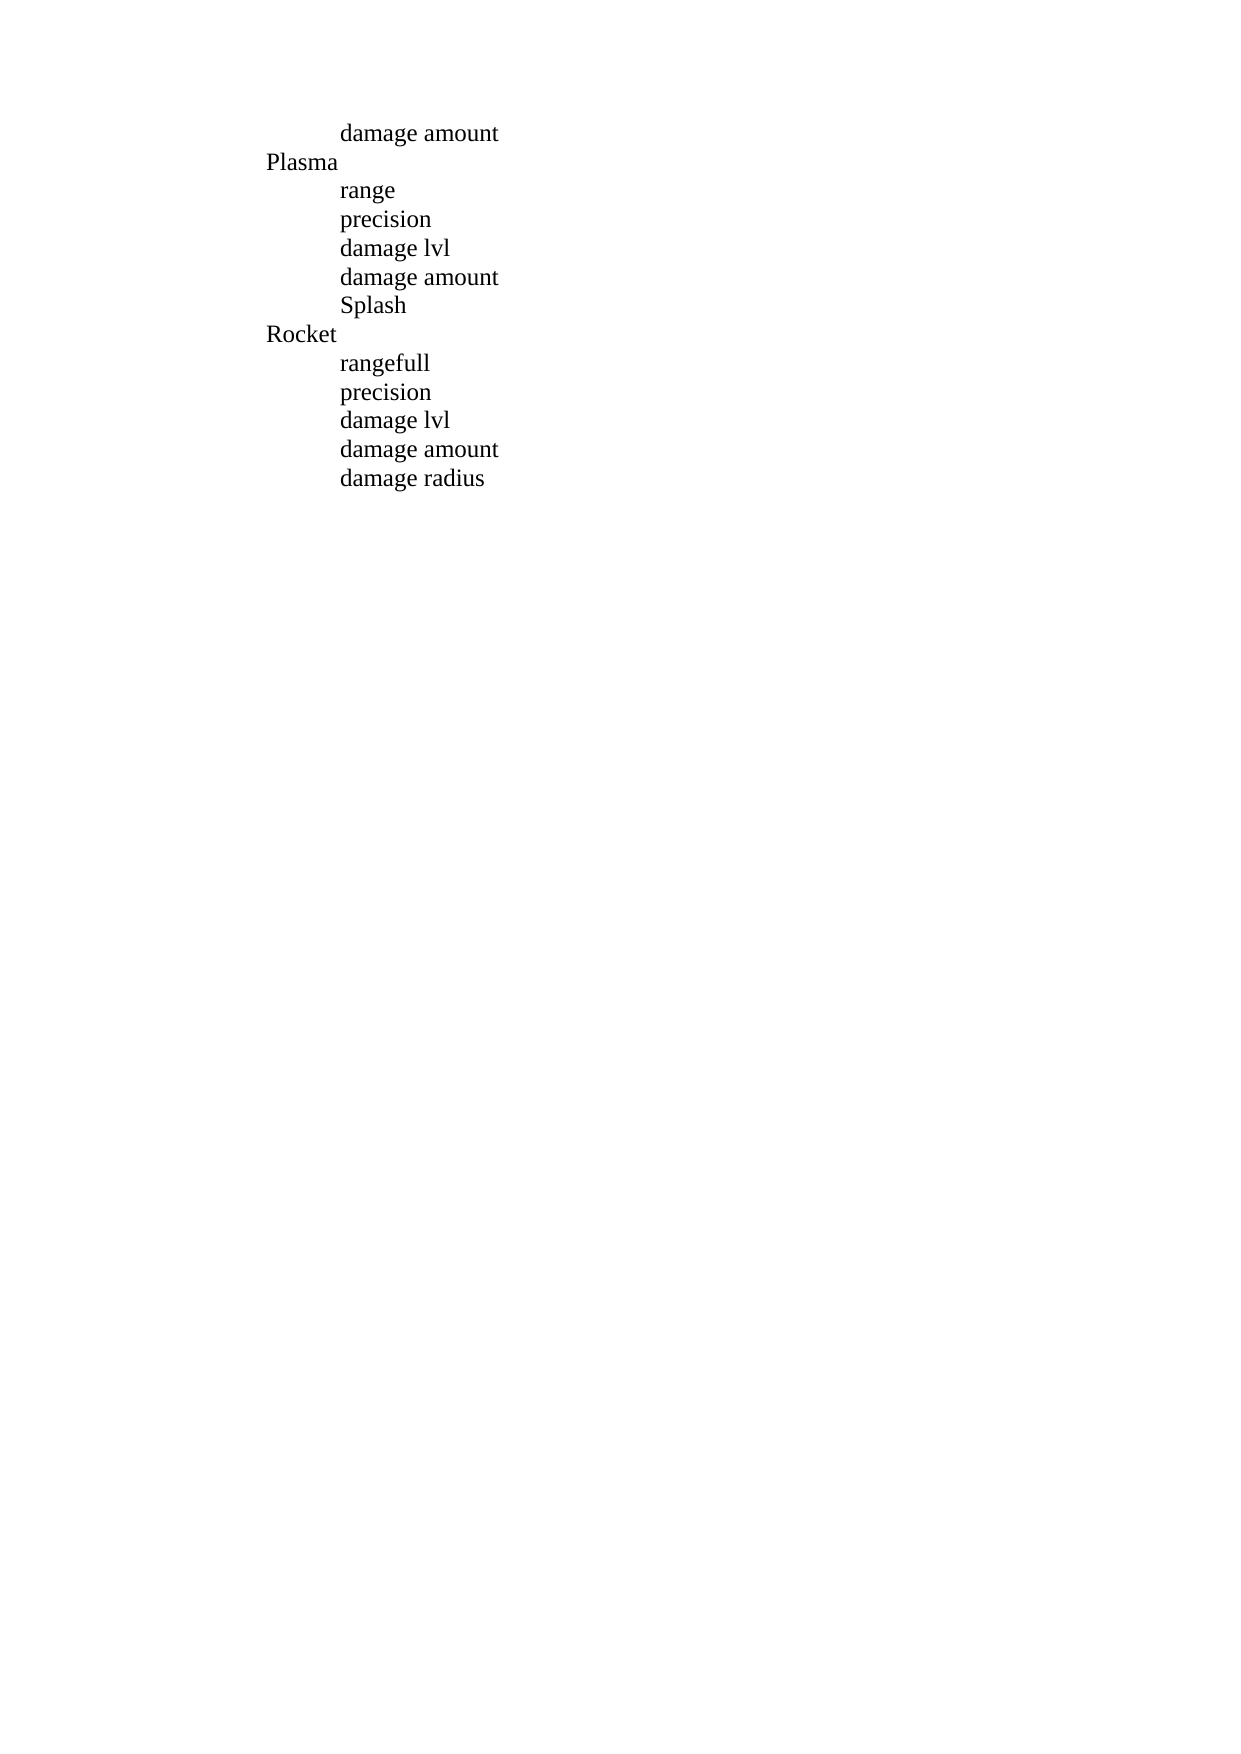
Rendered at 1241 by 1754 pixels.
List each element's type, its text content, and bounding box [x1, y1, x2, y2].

text damage amount [118, 118, 1122, 147]
text precision [118, 204, 1122, 233]
text damage lvl [118, 406, 1122, 434]
text damage radius [118, 463, 1122, 492]
text Splash [118, 291, 1122, 319]
text rangefull [118, 348, 1122, 377]
text Plasma [118, 147, 1122, 176]
text precision [118, 377, 1122, 406]
text range [118, 176, 1122, 204]
text Rocket [118, 319, 1122, 348]
text damage amount [118, 434, 1122, 463]
text damage amount [118, 262, 1122, 291]
text damage lvl [118, 233, 1122, 262]
